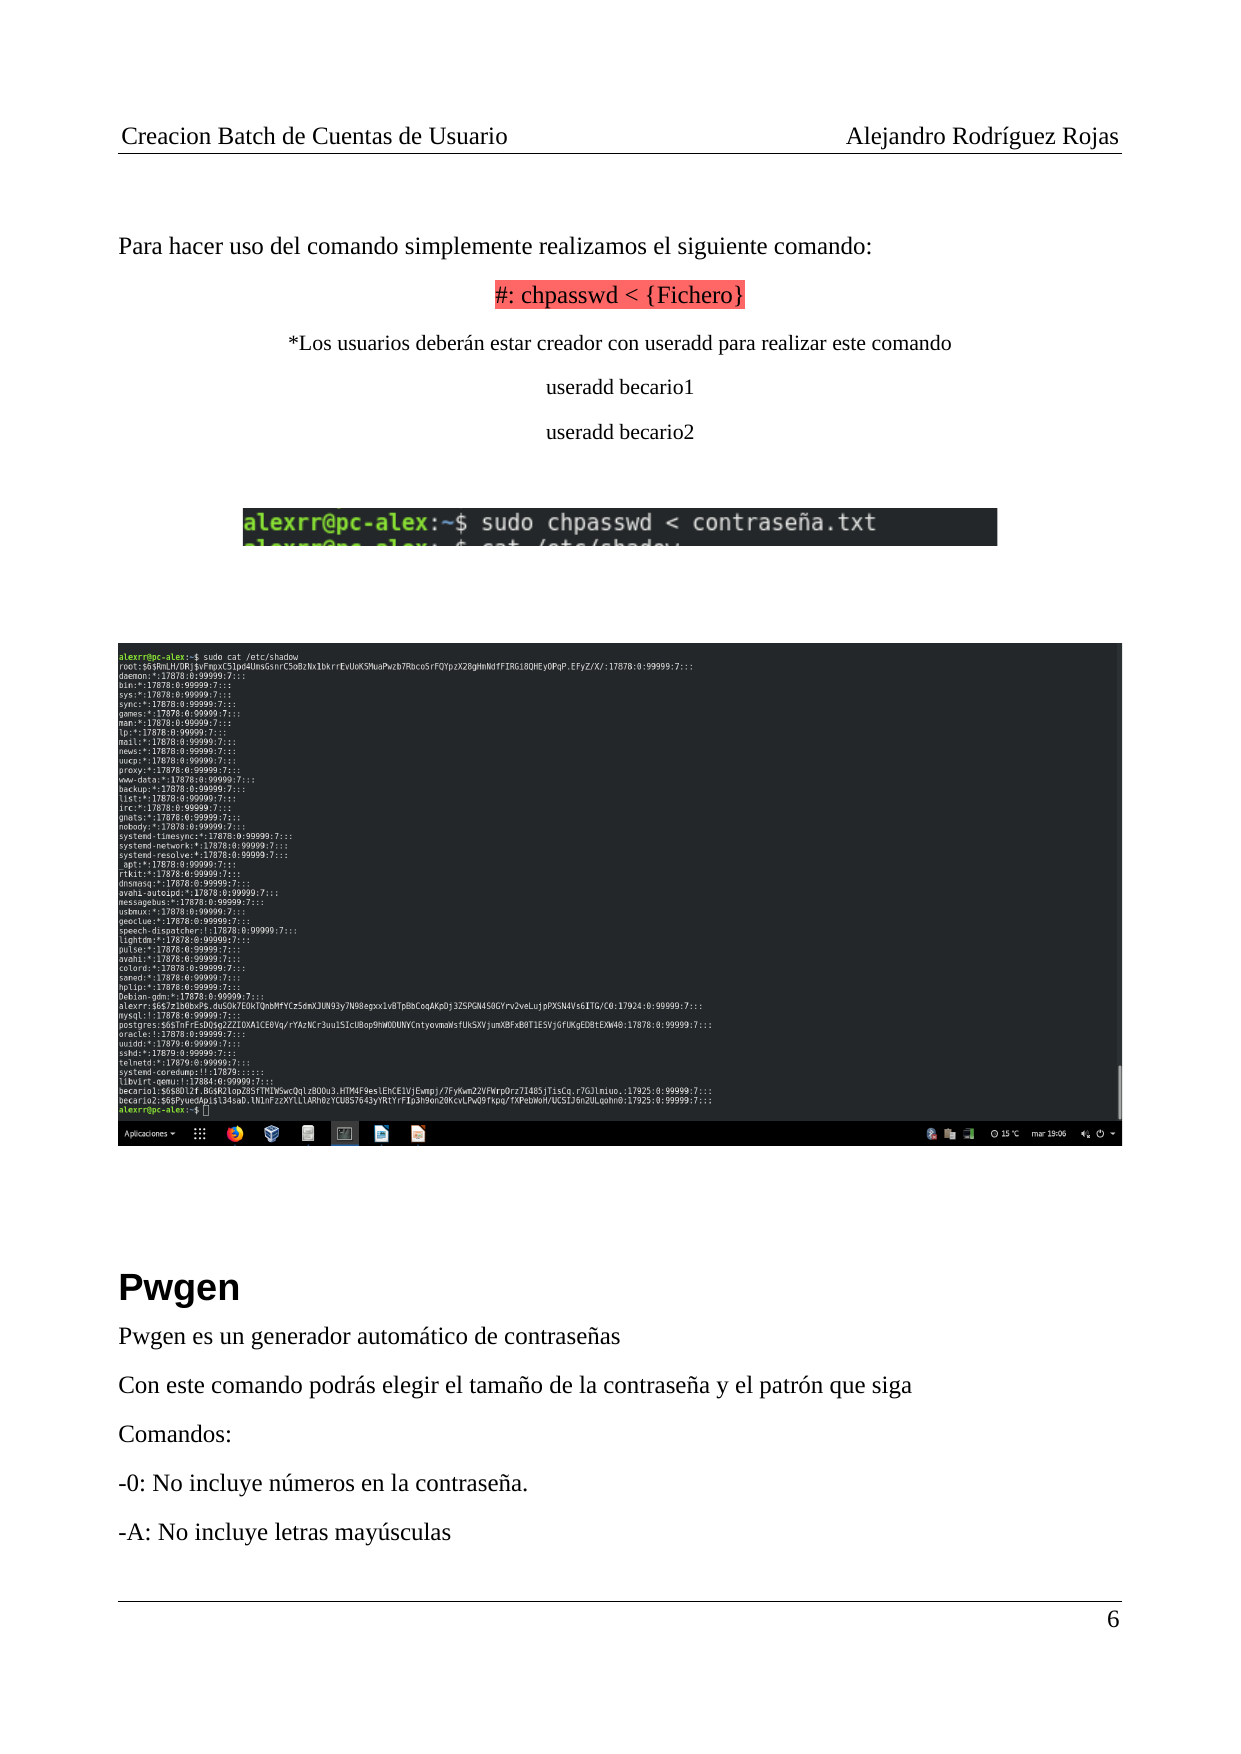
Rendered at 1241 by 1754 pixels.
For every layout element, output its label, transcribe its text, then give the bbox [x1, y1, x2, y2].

text useradd becario1 [118, 374, 1122, 399]
text Para hacer uso del comando simplemente realizamos el siguiente comando: [118, 231, 1122, 260]
picture [118, 643, 1123, 1146]
text -A: No incluye letras mayúsculas [118, 1517, 1122, 1546]
text *Los usuarios deberán estar creador con useradd para realizar este comando [118, 329, 1122, 355]
subtitle Pwgen [118, 1265, 1122, 1309]
text -0: No incluye números en la contraseña. [118, 1468, 1122, 1497]
text Pwgen es un generador automático de contraseñas [118, 1321, 1122, 1350]
text Comandos: [118, 1419, 1122, 1448]
text Con este comando podrás elegir el tamaño de la contraseña y el patrón que siga [118, 1370, 1122, 1399]
text #: chpasswd < {Fichero} [118, 280, 1122, 309]
text useradd becario2 [118, 419, 1122, 444]
